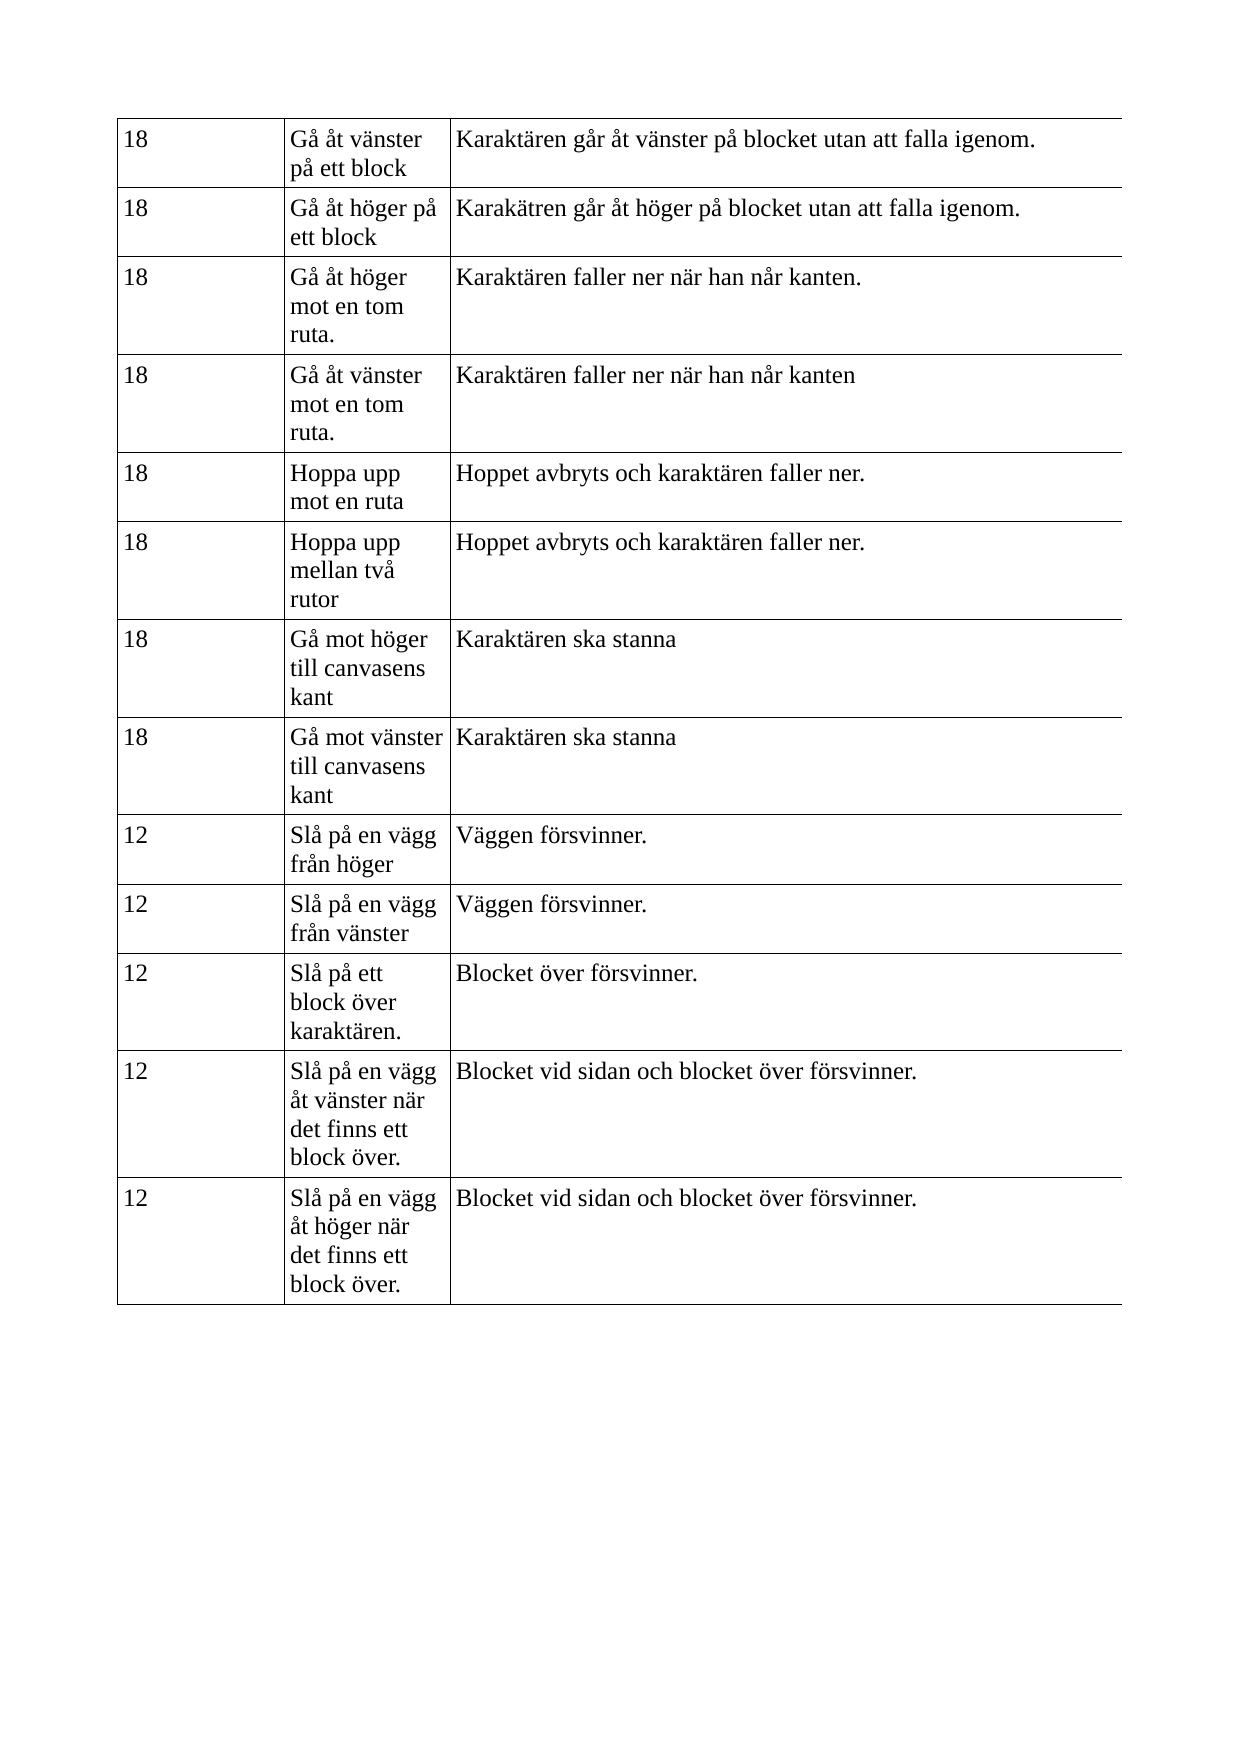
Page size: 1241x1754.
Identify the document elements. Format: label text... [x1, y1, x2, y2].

table_cell 18 [118, 718, 284, 814]
table_cell Slå på en vägg åt vänster när det finns ett block över. [285, 1051, 450, 1177]
table_cell Väggen försvinner. [451, 885, 1122, 952]
table_cell Hoppet avbryts och karaktären faller ner. [451, 522, 1122, 619]
table_cell Gå mot höger till canvasens kant [285, 620, 450, 717]
table_cell 18 [118, 119, 284, 187]
table_cell Hoppa upp mellan två rutor [285, 522, 450, 619]
table_cell 12 [118, 1178, 284, 1303]
table_cell Blocket vid sidan och blocket över försvinner. [451, 1178, 1122, 1303]
table_cell 12 [118, 885, 284, 952]
table_cell 18 [118, 453, 284, 521]
table_cell Väggen försvinner. [451, 815, 1122, 883]
table_cell 18 [118, 355, 284, 452]
table_cell Slå på en vägg från vänster [285, 885, 450, 952]
table_cell Karaktären faller ner när han når kanten [451, 355, 1122, 452]
table_cell Karaktären ska stanna [451, 718, 1122, 814]
table_cell 12 [118, 1051, 284, 1177]
table_cell 18 [118, 620, 284, 717]
table_cell Slå på ett block över karaktären. [285, 954, 450, 1050]
table_cell 12 [118, 815, 284, 883]
table_cell Karaktären faller ner när han når kanten. [451, 257, 1122, 354]
table_cell Gå mot vänster till canvasens kant [285, 718, 450, 814]
table_cell Blocket vid sidan och blocket över försvinner. [451, 1051, 1122, 1177]
table_cell 18 [118, 257, 284, 354]
table_cell Gå åt höger på ett block [285, 188, 450, 256]
table_cell Blocket över försvinner. [451, 954, 1122, 1050]
table_cell Karakätren går åt höger på blocket utan att falla igenom. [451, 188, 1122, 256]
table_cell Gå åt höger mot en tom ruta. [285, 257, 450, 354]
table_cell Karaktären ska stanna [451, 620, 1122, 717]
table_cell 18 [118, 522, 284, 619]
table_cell Slå på en vägg åt höger när det finns ett block över. [285, 1178, 450, 1303]
table_cell Hoppet avbryts och karaktären faller ner. [451, 453, 1122, 521]
table_cell 18 [118, 188, 284, 256]
table_cell Slå på en vägg från höger [285, 815, 450, 883]
table_cell Hoppa upp mot en ruta [285, 453, 450, 521]
table_cell Gå åt vänster mot en tom ruta. [285, 355, 450, 452]
table_cell Karaktären går åt vänster på blocket utan att falla igenom. [451, 119, 1122, 187]
table_cell 12 [118, 954, 284, 1050]
table_cell Gå åt vänster på ett block [285, 119, 450, 187]
